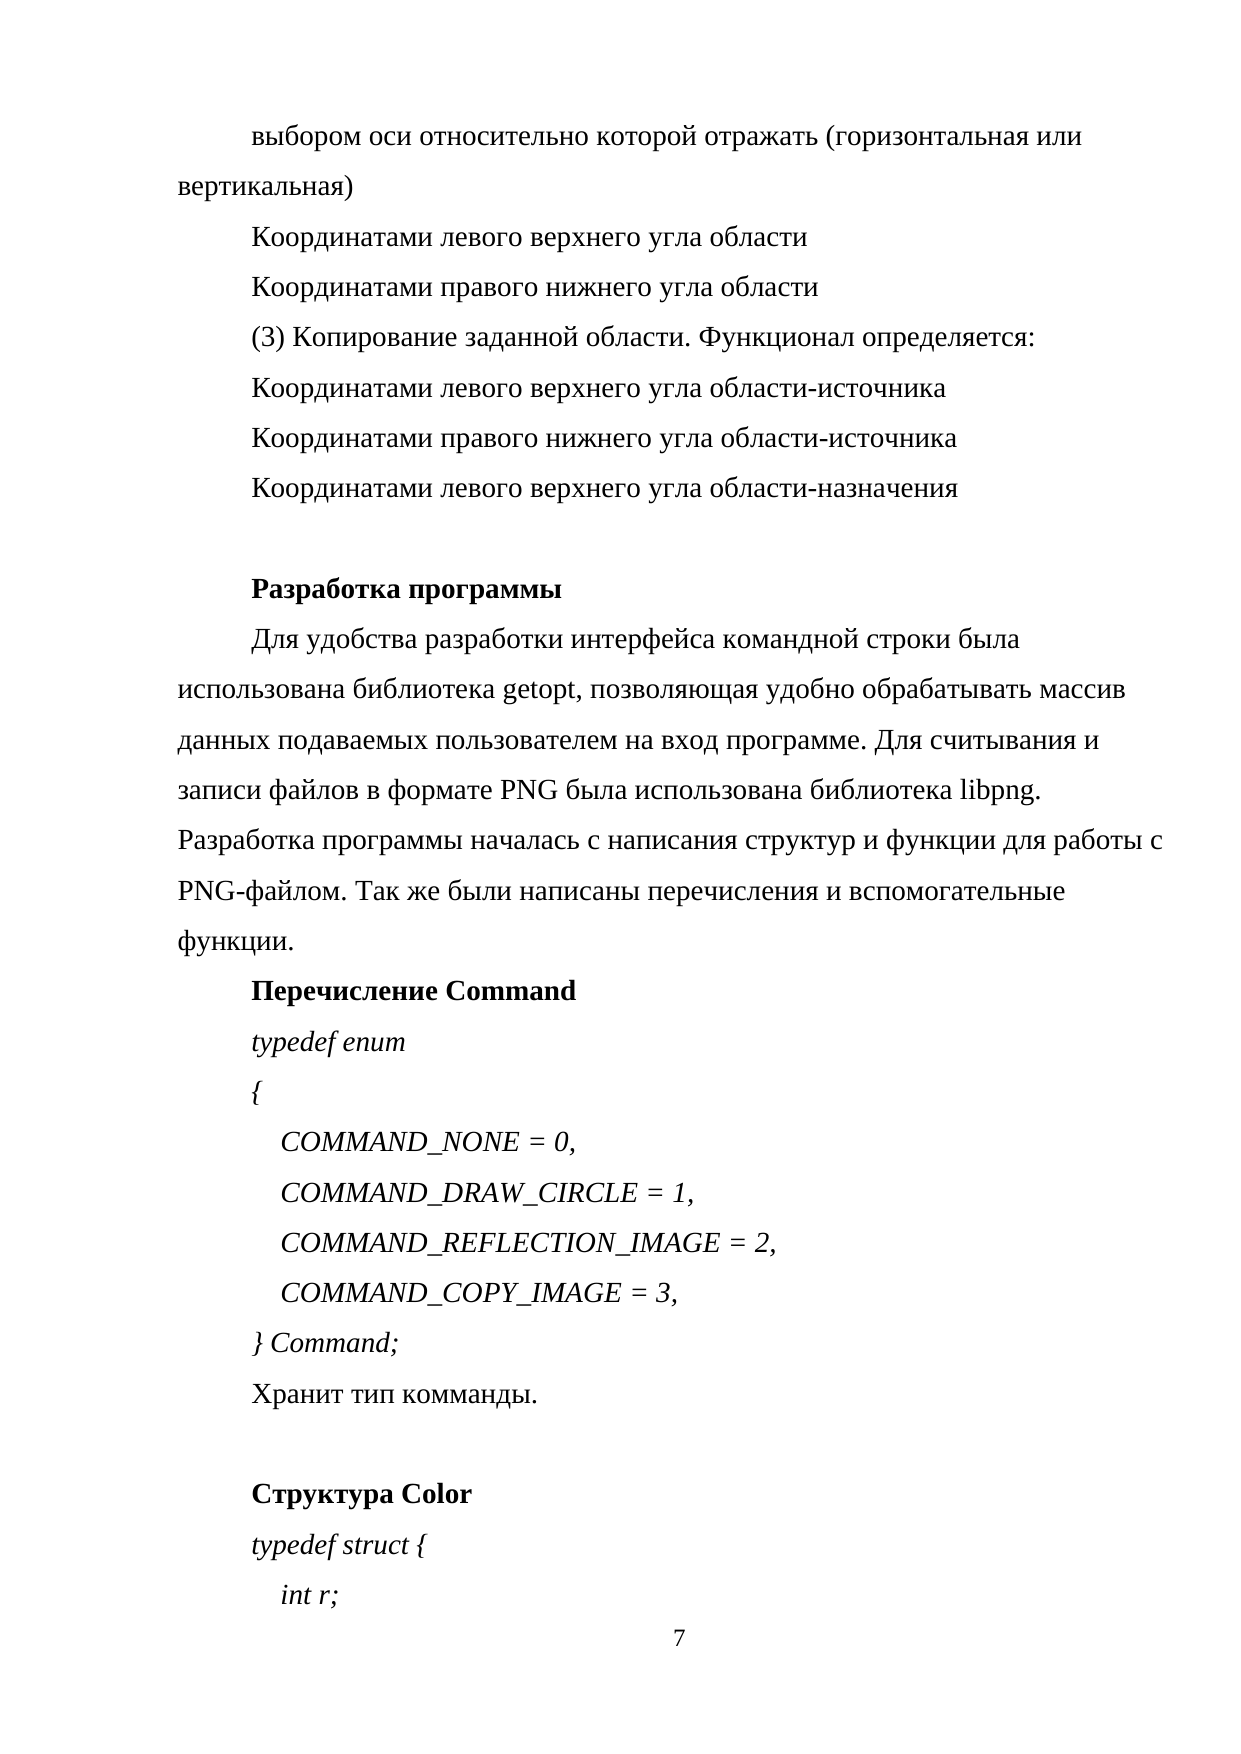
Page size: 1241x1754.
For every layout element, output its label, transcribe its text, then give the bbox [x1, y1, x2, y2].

text Координатами правого нижнего угла области-источника [177, 420, 1181, 453]
text Перечисление Command [177, 973, 1181, 1007]
text Координатами левого верхнего угла области [177, 219, 1181, 252]
text COMMAND_DRAW_CIRCLE = 1, [177, 1175, 1181, 1208]
text COMMAND_REFLECTION_IMAGE = 2, [177, 1225, 1181, 1258]
text typedef struct { [177, 1527, 1181, 1560]
text COMMAND_NONE = 0, [177, 1124, 1181, 1158]
text { [177, 1074, 1181, 1108]
text int r; [177, 1577, 1181, 1611]
text Структура Color [177, 1477, 1181, 1510]
text Разработка программы [177, 571, 1181, 604]
text typedef enum [177, 1024, 1181, 1057]
text Хранит тип комманды. [177, 1376, 1181, 1409]
text Координатами левого верхнего угла области-назначения [177, 470, 1181, 504]
text COMMAND_COPY_IMAGE = 3, [177, 1275, 1181, 1309]
text } Command; [177, 1326, 1181, 1359]
text выбором оси относительно которой отражать (горизонтальная или вертикальная) [177, 118, 1181, 202]
text (3) Копирование заданной области. Функционал определяется: [177, 319, 1181, 353]
text Для удобства разработки интерфейса командной строки была использована библиотека getopt, позволяющая удобно обрабатывать массив данных подаваемых пользователем на вход программе. Для считывания и записи файлов в формате PNG была использована библиотека libpng. Разработка программы началась с написания структур и функции для работы с PNG-файлом. Так же были написаны перечисления и вспомогательные функции. [177, 621, 1181, 957]
text Координатами правого нижнего угла области [177, 269, 1181, 303]
text Координатами левого верхнего угла области-источника [177, 370, 1181, 403]
